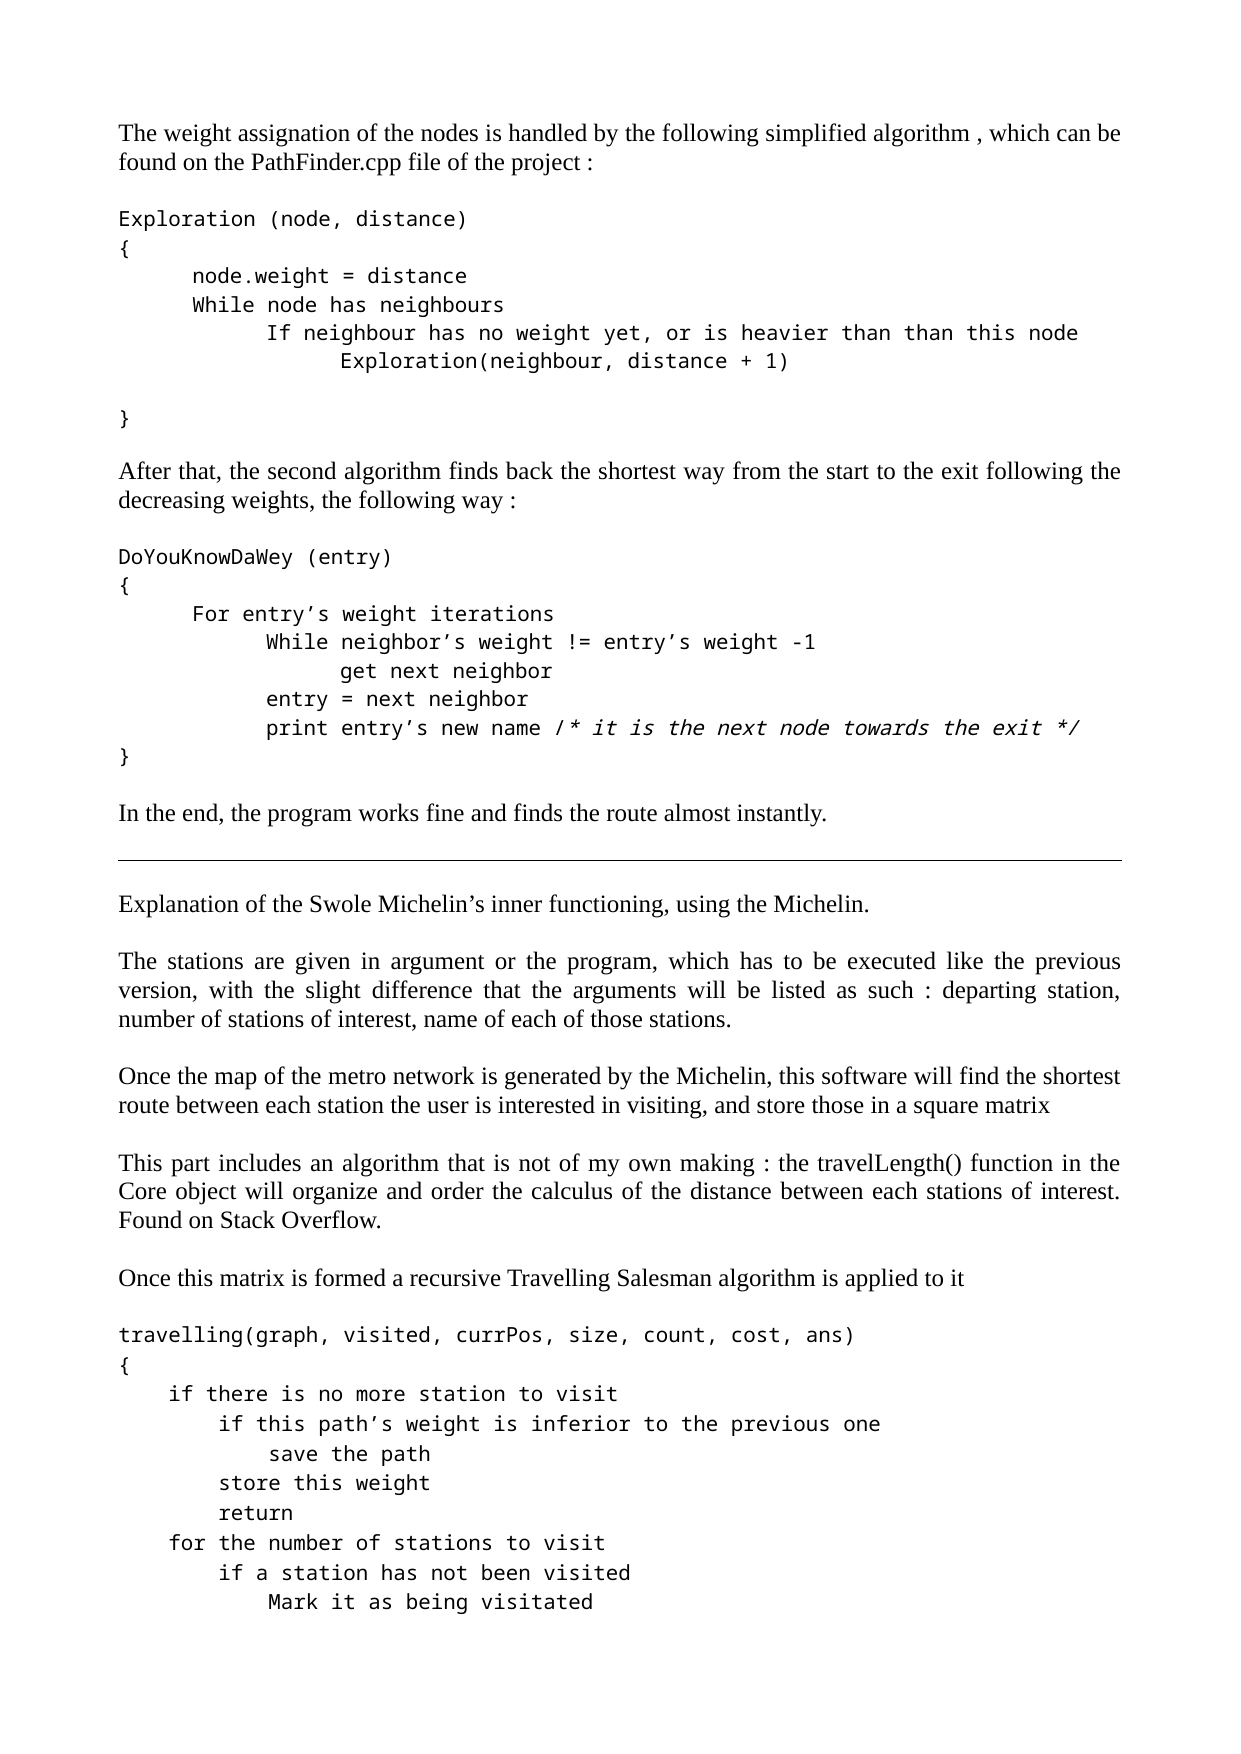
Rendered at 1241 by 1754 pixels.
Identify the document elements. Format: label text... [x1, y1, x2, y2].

text store this weight [118, 1467, 1122, 1497]
text Exploration(neighbour, distance + 1) [118, 347, 1122, 375]
text } [118, 741, 1122, 770]
text for the number of stations to visit [118, 1527, 1122, 1556]
text return [118, 1497, 1122, 1527]
text entry = next neighbor [118, 684, 1122, 713]
text Exploration (node, distance) [118, 204, 1122, 233]
text This part includes an algorithm that is not of my own making : the travelLength() function in the Core object will organize and order the calculus of the distance between each stations of interest. Found on Stack Overflow. [118, 1148, 1122, 1234]
text After that, the second algorithm finds back the shortest way from the start to the exit following the decreasing weights, the following way : [118, 456, 1122, 513]
text Mark it as being visitated [118, 1586, 1122, 1616]
text if there is no more station to visit [118, 1378, 1122, 1408]
text Once this matrix is formed a recursive Travelling Salesman algorithm is applied to it [118, 1263, 1122, 1291]
text While neighbor’s weight != entry’s weight -1 [118, 627, 1122, 656]
text print entry’s new name /* it is the next node towards the exit */ [118, 713, 1122, 741]
text DoYouKnowDaWey (entry) [118, 542, 1122, 571]
text The weight assignation of the nodes is handled by the following simplified algorithm , which can be found on the PathFinder.cpp file of the project : [118, 118, 1122, 176]
text save the path [118, 1438, 1122, 1467]
text Once the map of the metro network is generated by the Michelin, this software will find the shortest route between each station the user is interested in visiting, and store those in a square matrix [118, 1061, 1122, 1119]
text { [118, 571, 1122, 599]
text For entry’s weight iterations [118, 599, 1122, 627]
text In the end, the program works fine and finds the route almost instantly. [118, 798, 1122, 827]
text { [118, 1348, 1122, 1378]
text if a station has not been visited [118, 1556, 1122, 1586]
text node.weight = distance [118, 261, 1122, 290]
text if this path’s weight is inferior to the previous one [118, 1408, 1122, 1438]
text { [118, 233, 1122, 261]
text The stations are given in argument or the program, which has to be executed like the previous version, with the slight difference that the arguments will be listed as such : departing station, number of stations of interest, name of each of those stations. [118, 946, 1122, 1033]
text Explanation of the Swole Michelin’s inner functioning, using the Michelin. [118, 889, 1122, 918]
text } [118, 403, 1122, 432]
text get next neighbor [118, 656, 1122, 684]
text While node has neighbours [118, 290, 1122, 318]
text If neighbour has no weight yet, or is heavier than than this node [118, 318, 1122, 347]
text travelling(graph, visited, currPos, size, count, cost, ans) [118, 1320, 1122, 1348]
